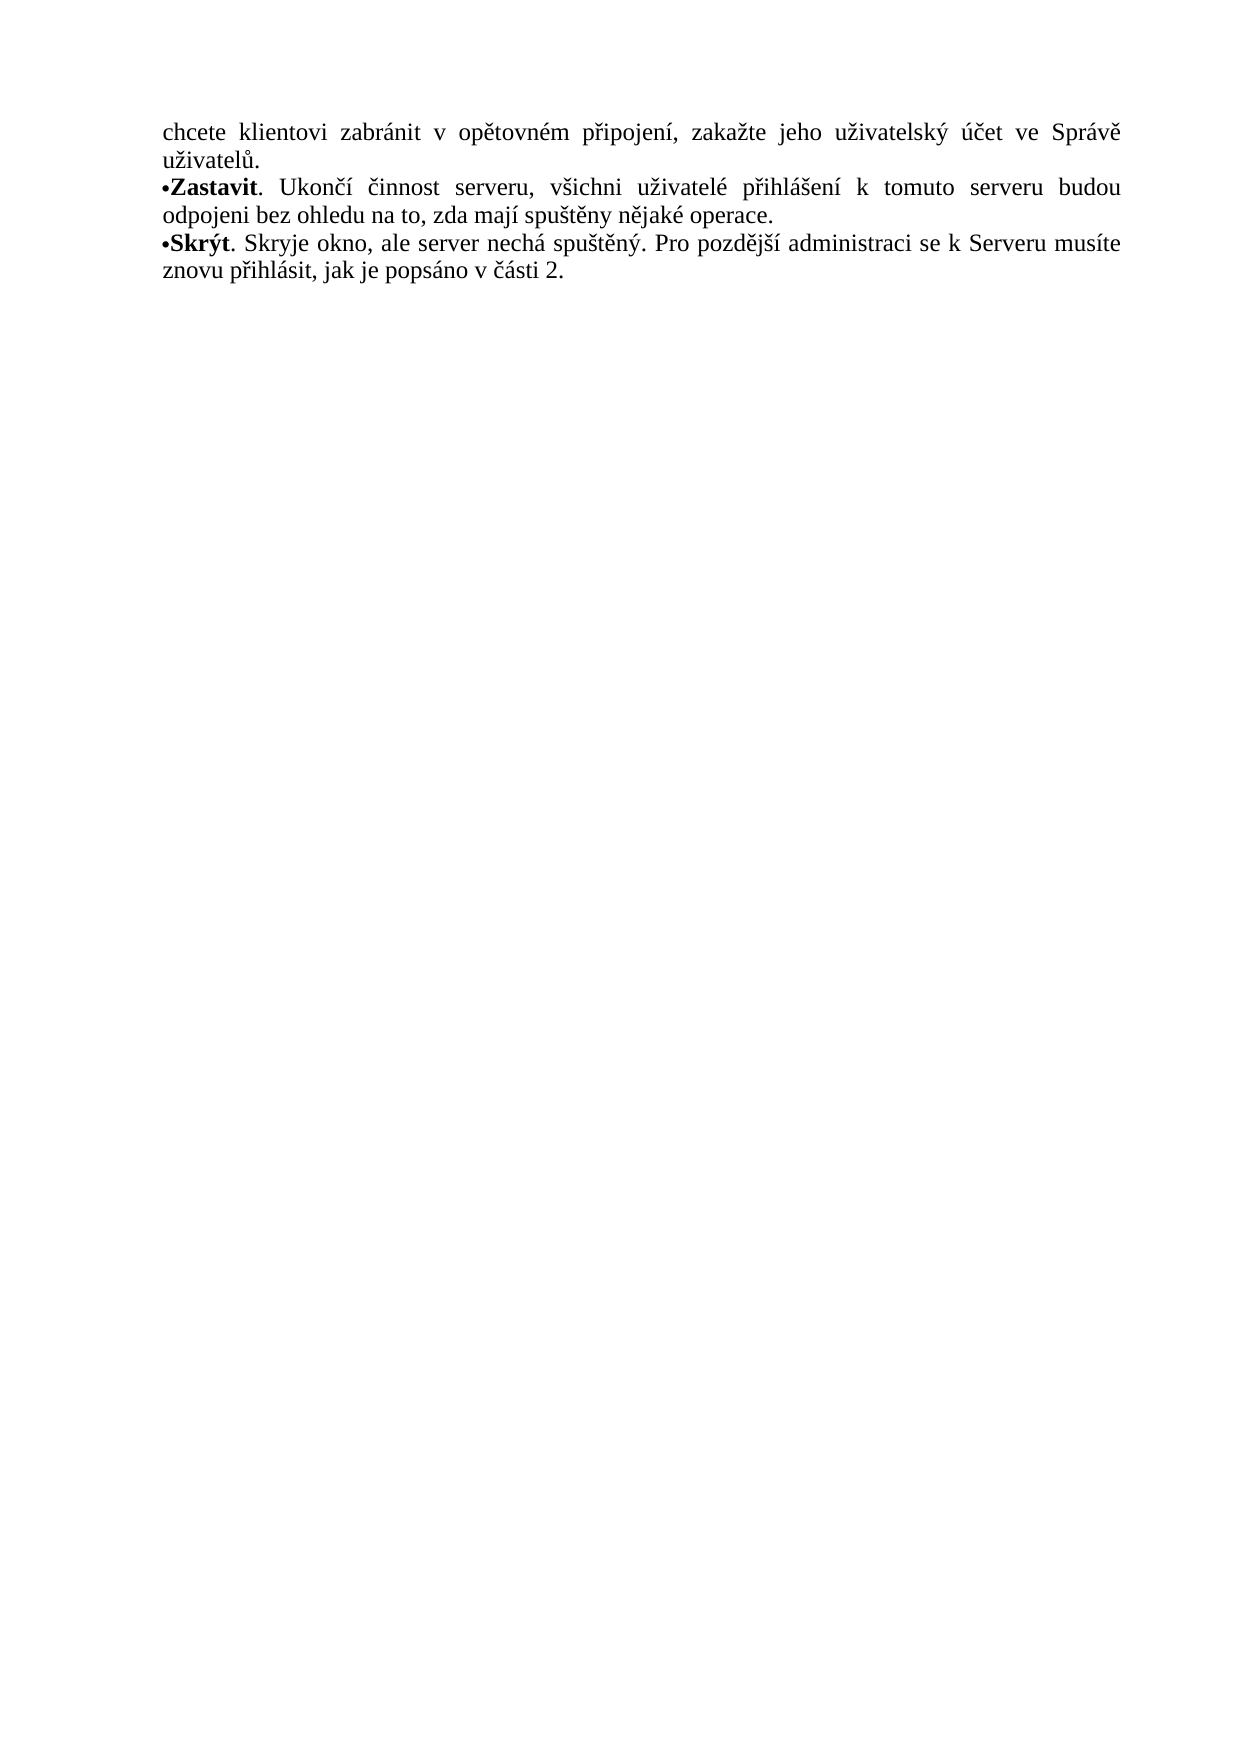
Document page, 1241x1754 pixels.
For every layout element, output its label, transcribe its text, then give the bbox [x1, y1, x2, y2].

list Skrýt. Skryje okno, ale server nechá spuštěný. Pro pozdější administraci se k Serveru musíte znovu přihlásit, jak je popsáno v části 2. [162, 229, 1122, 284]
list chcete klientovi zabránit v opětovném připojení, zakažte jeho uživatelský účet ve Správě uživatelů. [162, 118, 1122, 173]
list Zastavit. Ukončí činnost serveru, všichni uživatelé přihlášení k tomuto serveru budou odpojeni bez ohledu na to, zda mají spuštěny nějaké operace. [162, 173, 1122, 229]
